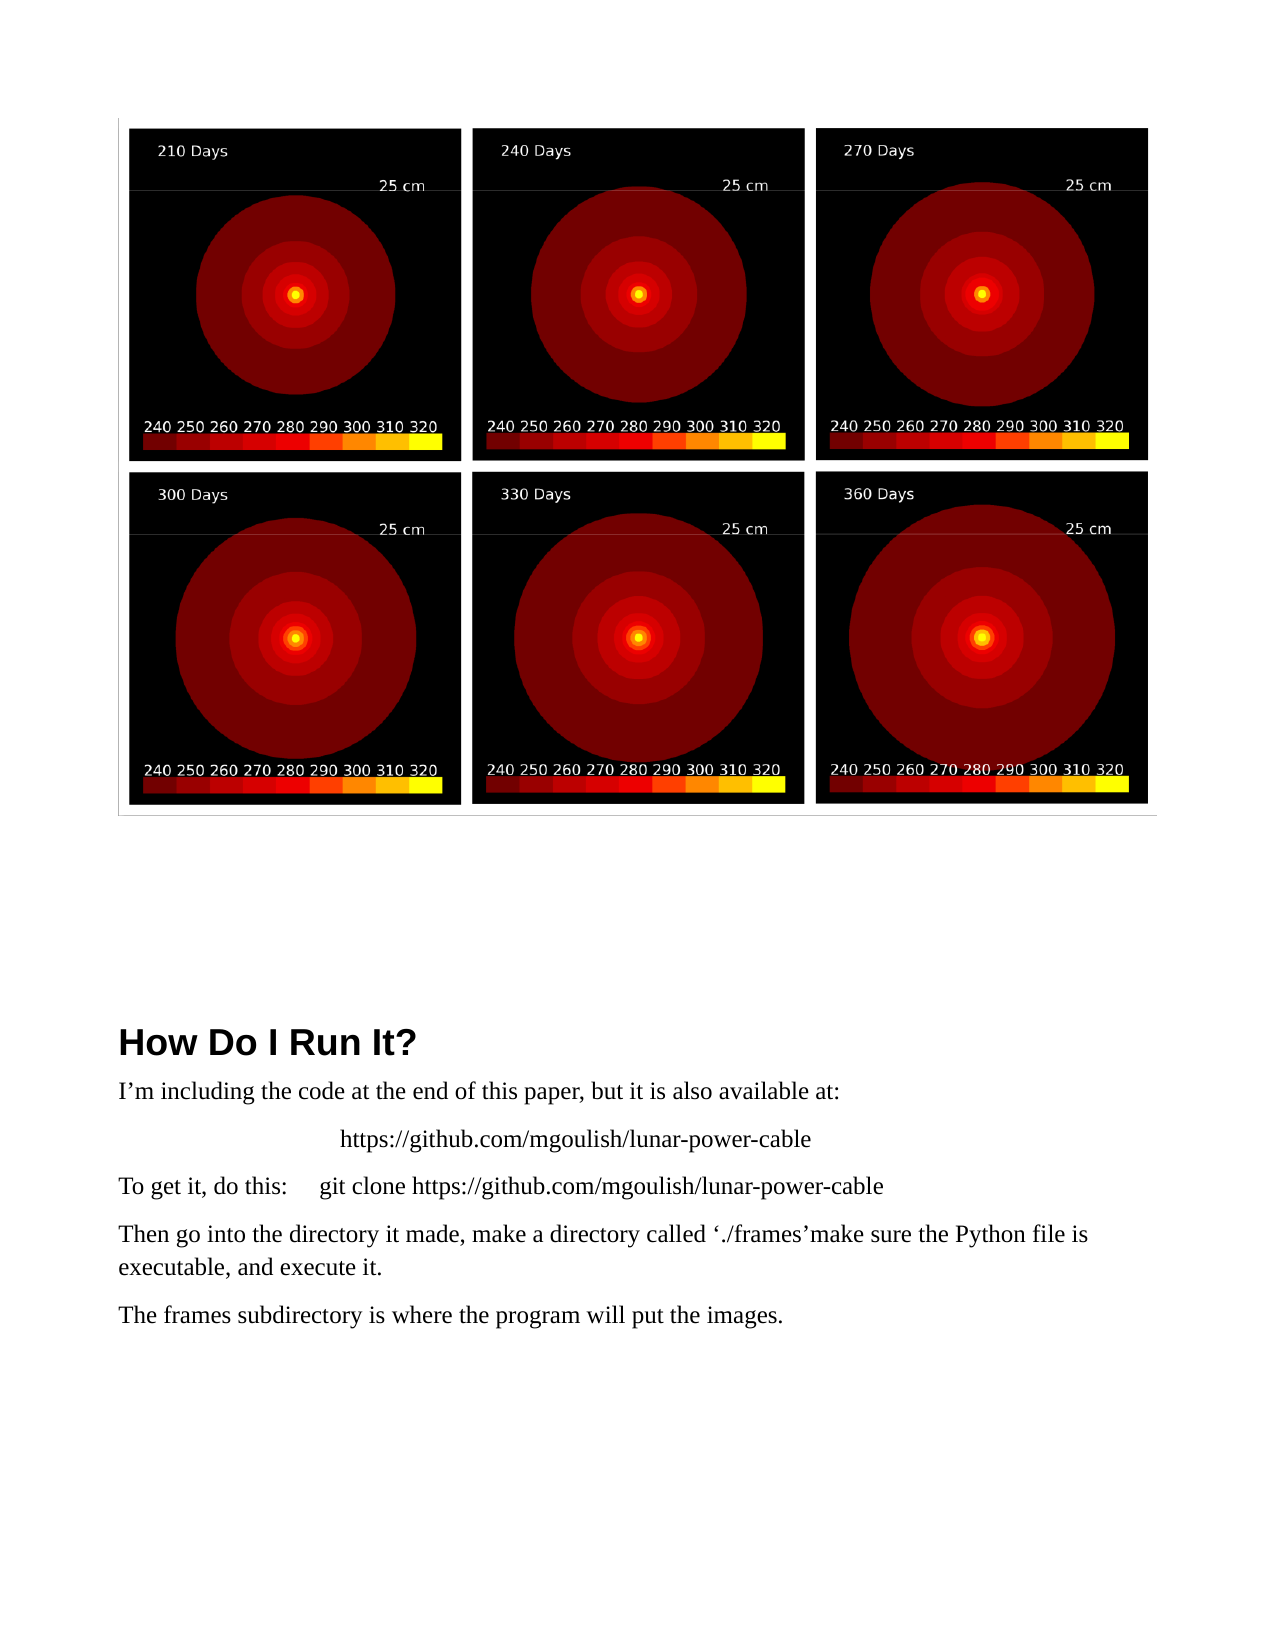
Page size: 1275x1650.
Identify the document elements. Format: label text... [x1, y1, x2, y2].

text I’m including the code at the end of this paper, but it is also available at: [118, 1076, 1157, 1105]
text Then go into the directory it made, make a directory called ‘./frames’make sure the Python file is executable, and execute it. [118, 1219, 1157, 1281]
picture [118, 118, 1157, 816]
subtitle How Do I Run It? [118, 1021, 1157, 1064]
text The frames subdirectory is where the program will put the images. [118, 1300, 1157, 1328]
text https://github.com/mgoulish/lunar-power-cable [118, 1124, 1157, 1153]
text To get it, do this: git clone https://github.com/mgoulish/lunar-power-cable [118, 1171, 1157, 1200]
